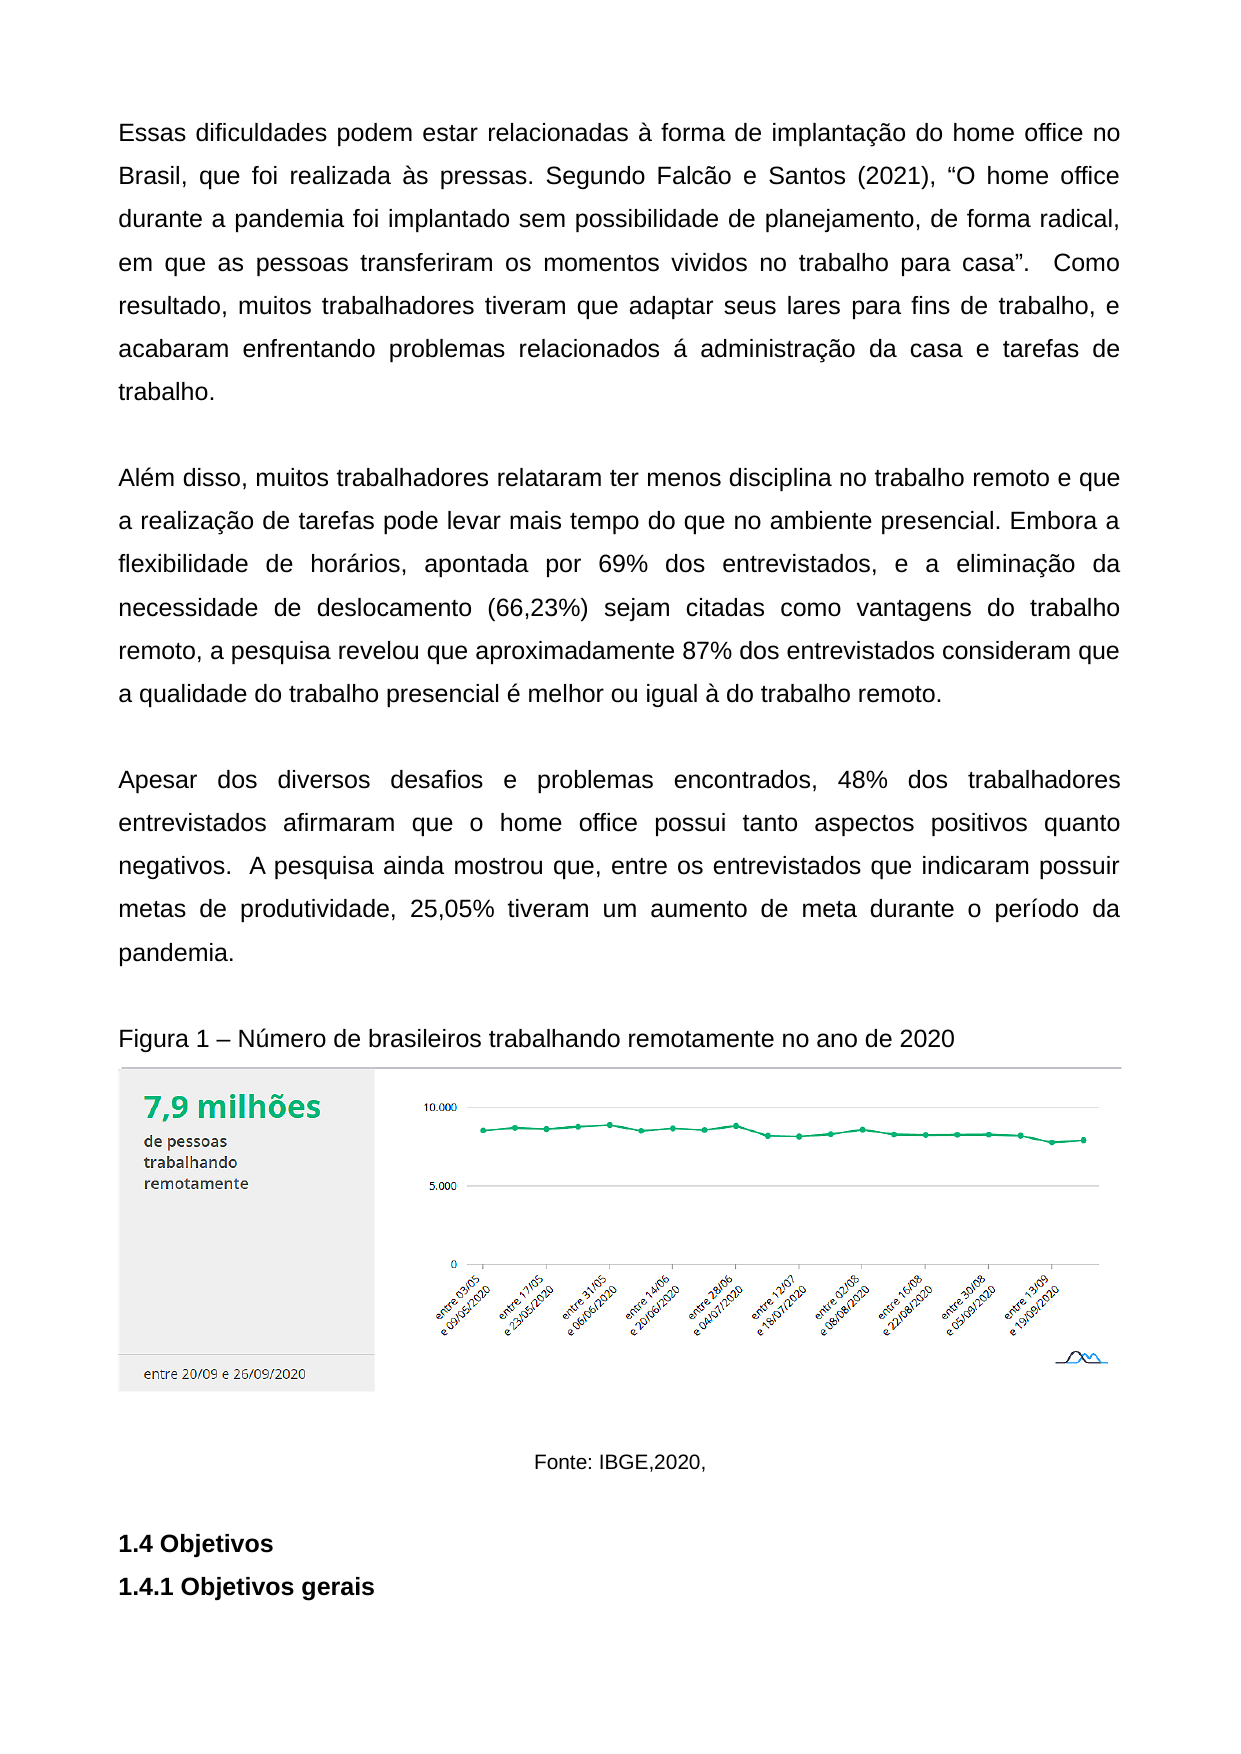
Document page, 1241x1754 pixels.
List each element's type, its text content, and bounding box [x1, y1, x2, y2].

text Apesar dos diversos desafios e problemas encontrados, 48% dos trabalhadores entrevistados afirmaram que o home office possui tanto aspectos positivos quanto negativos. A pesquisa ainda mostrou que, entre os entrevistados que indicaram possuir metas de produtividade, 25,05% tiveram um aumento de meta durante o período da pandemia. [118, 765, 1122, 966]
text 1.4 Objetivos [118, 1529, 1122, 1557]
text Figura 1 – Número de brasileiros trabalhando remotamente no ano de 2020 [118, 1024, 1122, 1052]
text Fonte: IBGE,2020, [118, 1449, 1122, 1473]
text Além disso, muitos trabalhadores relataram ter menos disciplina no trabalho remoto e que a realização de tarefas pode levar mais tempo do que no ambiente presencial. Embora a flexibilidade de horários, apontada por 69% dos entrevistados, e a eliminação da necessidade de deslocamento (66,23%) sejam citadas como vantagens do trabalho remoto, a pesquisa revelou que aproximadamente 87% dos entrevistados consideram que a qualidade do trabalho presencial é melhor ou igual à do trabalho remoto. [118, 463, 1122, 707]
text Essas dificuldades podem estar relacionadas à forma de implantação do home office no Brasil, que foi realizada às pressas. Segundo Falcão e Santos (2021), “O home office durante a pandemia foi implantado sem possibilidade de planejamento, de forma radical, em que as pessoas transferiram os momentos vividos no trabalho para casa”. Como resultado, muitos trabalhadores tiveram que adaptar seus lares para fins de trabalho, e acabaram enfrentando problemas relacionados á administração da casa e tarefas de trabalho. [118, 118, 1122, 406]
text 1.4.1 Objetivos gerais [118, 1572, 1122, 1601]
